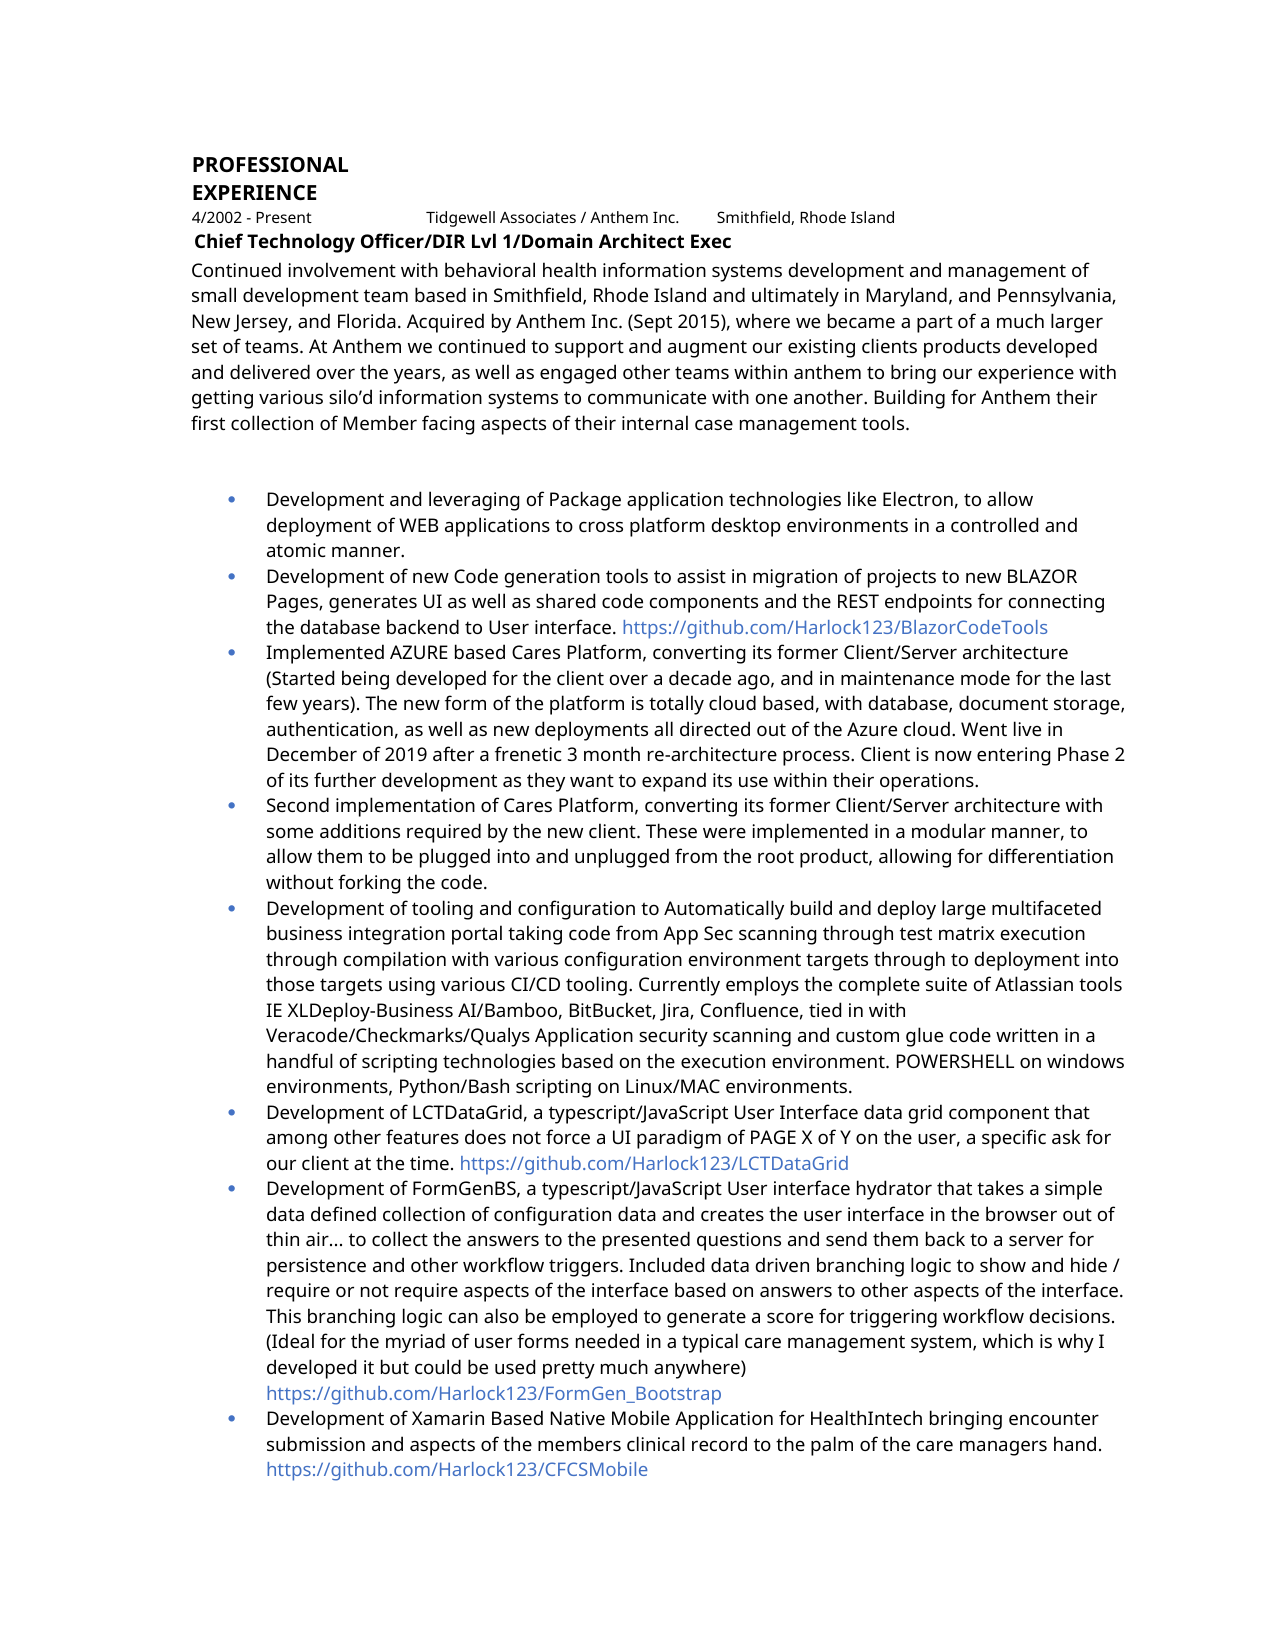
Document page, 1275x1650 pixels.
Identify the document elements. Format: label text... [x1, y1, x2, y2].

table_header [426, 150, 717, 207]
table_cell Smithfield, Rhode Island [717, 207, 1053, 228]
table_header PROFESSIONAL EXPERIENCE [192, 150, 426, 207]
table_cell Chief Technology Officer/DIR Lvl 1/Domain Architect Exec [194, 228, 1128, 257]
table_header [717, 150, 1053, 207]
table_cell [1053, 207, 1128, 228]
table_cell Tidgewell Associates / Anthem Inc. [426, 207, 717, 228]
table_header Continued involvement with behavioral health information systems development and management of small development team based in Smithfield, Rhode Island and ultimately in Maryland, and Pennsylvania, New Jersey, and Florida. Acquired by Anthem Inc. (Sept 2015), where we became a part of a much larger set of teams. At Anthem we continued to support and augment our existing clients products developed and delivered over the years, as well as engaged other teams within anthem to bring our experience with getting various silo’d information systems to communicate with one another. Building for Anthem their first collection of Member facing aspects of their internal case management tools. Development and leveraging of Package application technologies like Electron, to allow deployment of WEB applications to cross platform desktop environments in a controlled and atomic manner. Development of new Code generation tools to assist in migration of projects to new BLAZOR Pages, generates UI as well as shared code components and the REST endpoints for connecting the database backend to User interface. https://github.com/Harlock123/BlazorCodeTools Implemented AZURE based Cares Platform, converting its former Client/Server architecture (Started being developed for the client over a decade ago, and in maintenance mode for the last few years). The new form of the platform is totally cloud based, with database, document storage, authentication, as well as new deployments all directed out of the Azure cloud. Went live in December of 2019 after a frenetic 3 month re-architecture process. Client is now entering Phase 2 of its further development as they want to expand its use within their operations. Second implementation of Cares Platform, converting its former Client/Server architecture with some additions required by the new client. These were implemented in a modular manner, to allow them to be plugged into and unplugged from the root product, allowing for differentiation without forking the code. Development of tooling and configuration to Automatically build and deploy large multifaceted business integration portal taking code from App Sec scanning through test matrix execution through compilation with various configuration environment targets through to deployment into those targets using various CI/CD tooling. Currently employs the complete suite of Atlassian tools IE XLDeploy-Business AI/Bamboo, BitBucket, Jira, Confluence, tied in with Veracode/Checkmarks/Qualys Application security scanning and custom glue code written in a handful of scripting technologies based on the execution environment. POWERSHELL on windows environments, Python/Bash scripting on Linux/MAC environments. Development of LCTDataGrid, a typescript/JavaScript User Interface data grid component that among other features does not force a UI paradigm of PAGE X of Y on the user, a specific ask for our client at the time. https://github.com/Harlock123/LCTDataGrid Development of FormGenBS, a typescript/JavaScript User interface hydrator that takes a simple data defined collection of configuration data and creates the user interface in the browser out of thin air... to collect the answers to the presented questions and send them back to a server for persistence and other workflow triggers. Included data driven branching logic to show and hide / require or not require aspects of the interface based on answers to other aspects of the interface. This branching logic can also be employed to generate a score for triggering workflow decisions. (Ideal for the myriad of user forms needed in a typical care management system, which is why I developed it but could be used pretty much anywhere) https://github.com/Harlock123/FormGen_Bootstrap Development of Xamarin Based Native Mobile Application for HealthIntech bringing encounter submission and aspects of the members clinical record to the palm of the care managers hand. https://github.com/Harlock123/CFCSMobile Development of TSTimeLine, a typescript/JavaScript UI component that pictorially displays correlated events defined in data across a defined set of paradigms. Used on our applications to display Claims correlated with Authorizations and Eligibility for services as one example. General purpose could be used to show any data where a correlation in time is desired. https://github.com/Harlock123/TSTimeLine Development of our point and click querying tools aimed at providing our systems users with the ability to generate as many AD-HOC reports as they wish. Through the years this tool has taken on many forms and been embedded into many of the projects I have worked on, architected, supported. https://github.com/Harlock123/TAIQueryReporter Development of HealthIntech, a specialty product Health Record, Case Management, Disease management application that brings the access to contained information to all parties involved in the management paradigm to the table. (members, providers, case managers, finance, regulatory) Implementation of ASCA (Anthem Specialty Clinical Applications). Exposing formerly internal only information to outside entities such as the member via extensive sets of web-services across the myriad of systems where this information exists. Information presented can include, dictated by market specific requirements, Eligibility information, Prior Case/Care plans, Prior Authorizations, Diagnosis and medication current and history, Care Management team information, various printed documents, as well as present user interface for members to fill out and submit various forms directly to their care management team. Oversee our Integration into the Anthem Inc. environment after TAI’s acquisition in Fall of 2015 Data Warehouse Development and automated reporting tools created for several counties in Pennsylvania supporting their Public Sector Heath projects. Principal Architect/Developer on the migration of the Silverlight based UI to HTML5/JS architecture employing JS support libraries such as jQuery, jQuery-UI, Bootstrap, AngularJS as well as a number of custom libraries developed in-house. Principal Architect/Developer on NJ Cyber, Central Florida IhSIS project and the Integra Health Management IntegraConnect projects. (Web Client/ SOA-Web services Backend Behavioral Health Record Systems) Development of a Web based system for Insurance entities to utilize for the purposes of conducting medical necessity determinations. Development of data visualization tools for several Pennsylvania county groups for all stages of their Heathchoices (federal Medicare carve-out) implementation projects. Development of custom tools and software entities to use as building blocks in all development environments, reporting applications, import/export applications and CASE tools. On-going development of software components targeting data visualization and end user presentation of information. Meet with clients and prospective clients to develop requirements and proposals for on-going and new development efforts. Development of written documentation and training programs targeting both end users and other developers Participate directly in marketing efforts via demonstration of products and ideas for solution of specific client issues. Frequent participation in proposal development and the proposal development process. Developmental direction, training, mentoring, and course setting for software development team. Development of code generation tools to provide software entities for abstraction of data/business objects in a uniform and security compliant manner. (Entity Framework years before Entity Framework became a ‘Thing’) [191, 220, 1128, 1482]
table_cell 4/2002 - Present [192, 207, 426, 228]
table_header [1053, 150, 1128, 207]
